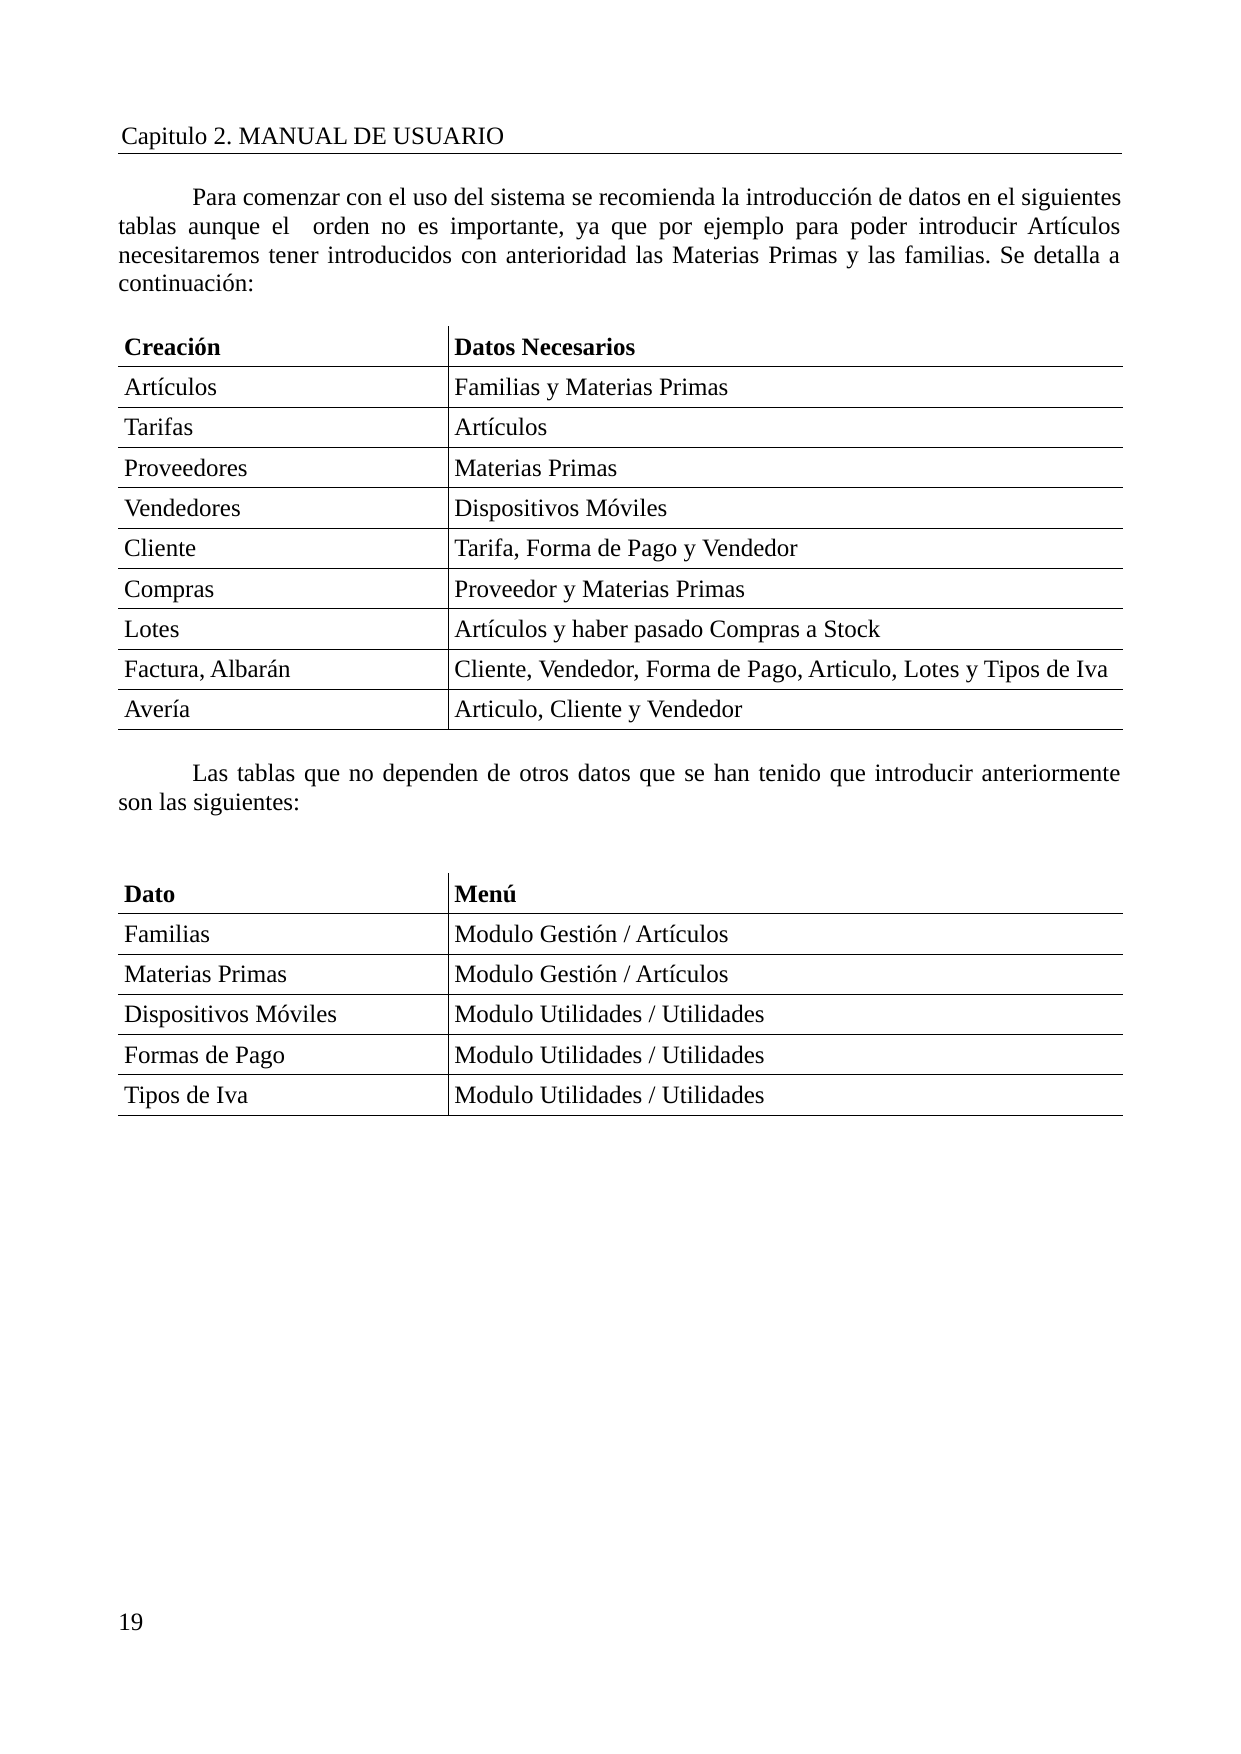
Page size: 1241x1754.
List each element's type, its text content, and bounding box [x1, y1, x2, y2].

table_cell Materias Primas [118, 955, 448, 994]
table_cell Artículos [449, 408, 1123, 447]
table_cell Proveedor y Materias Primas [449, 569, 1123, 608]
table_cell Cliente, Vendedor, Forma de Pago, Articulo, Lotes y Tipos de Iva [449, 650, 1123, 689]
table_header Datos Necesarios [449, 326, 1123, 366]
table_cell Avería [118, 690, 448, 729]
table_cell Artículos y haber pasado Compras a Stock [449, 609, 1123, 648]
table_cell Formas de Pago [118, 1035, 448, 1074]
table_cell Materias Primas [449, 448, 1123, 487]
table_cell Modulo Utilidades / Utilidades [449, 1075, 1123, 1115]
table_cell Dispositivos Móviles [449, 488, 1123, 527]
table_cell Familias y Materias Primas [449, 367, 1123, 407]
table_cell Articulo, Cliente y Vendedor [449, 690, 1123, 729]
table_cell Modulo Utilidades / Utilidades [449, 1035, 1123, 1074]
table_cell Cliente [118, 529, 448, 568]
table_cell Modulo Gestión / Artículos [449, 955, 1123, 994]
table_cell Proveedores [118, 448, 448, 487]
table_cell Modulo Gestión / Artículos [449, 914, 1123, 953]
table_cell Factura, Albarán [118, 650, 448, 689]
table_cell Tarifa, Forma de Pago y Vendedor [449, 529, 1123, 568]
table_cell Familias [118, 914, 448, 953]
table_cell Modulo Utilidades / Utilidades [449, 995, 1123, 1034]
table_header Menú [449, 873, 1123, 913]
table_cell Tarifas [118, 408, 448, 447]
table_cell Tipos de Iva [118, 1075, 448, 1115]
table_header Dato [118, 873, 448, 913]
table_cell Artículos [118, 367, 448, 407]
table_cell Dispositivos Móviles [118, 995, 448, 1034]
table_cell Lotes [118, 609, 448, 648]
text Para comenzar con el uso del sistema se recomienda la introducción de datos en el siguientes tablas aunque el orden no es importante, ya que por ejemplo para poder introducir Artículos necesitaremos tener introducidos con anterioridad las Materias Primas y las familias. Se detalla a continuación: [118, 182, 1122, 297]
text Las tablas que no dependen de otros datos que se han tenido que introducir anteriormente son las siguientes: [118, 758, 1122, 815]
table_cell Vendedores [118, 488, 448, 527]
table_cell Compras [118, 569, 448, 608]
table_header Creación [118, 326, 448, 366]
